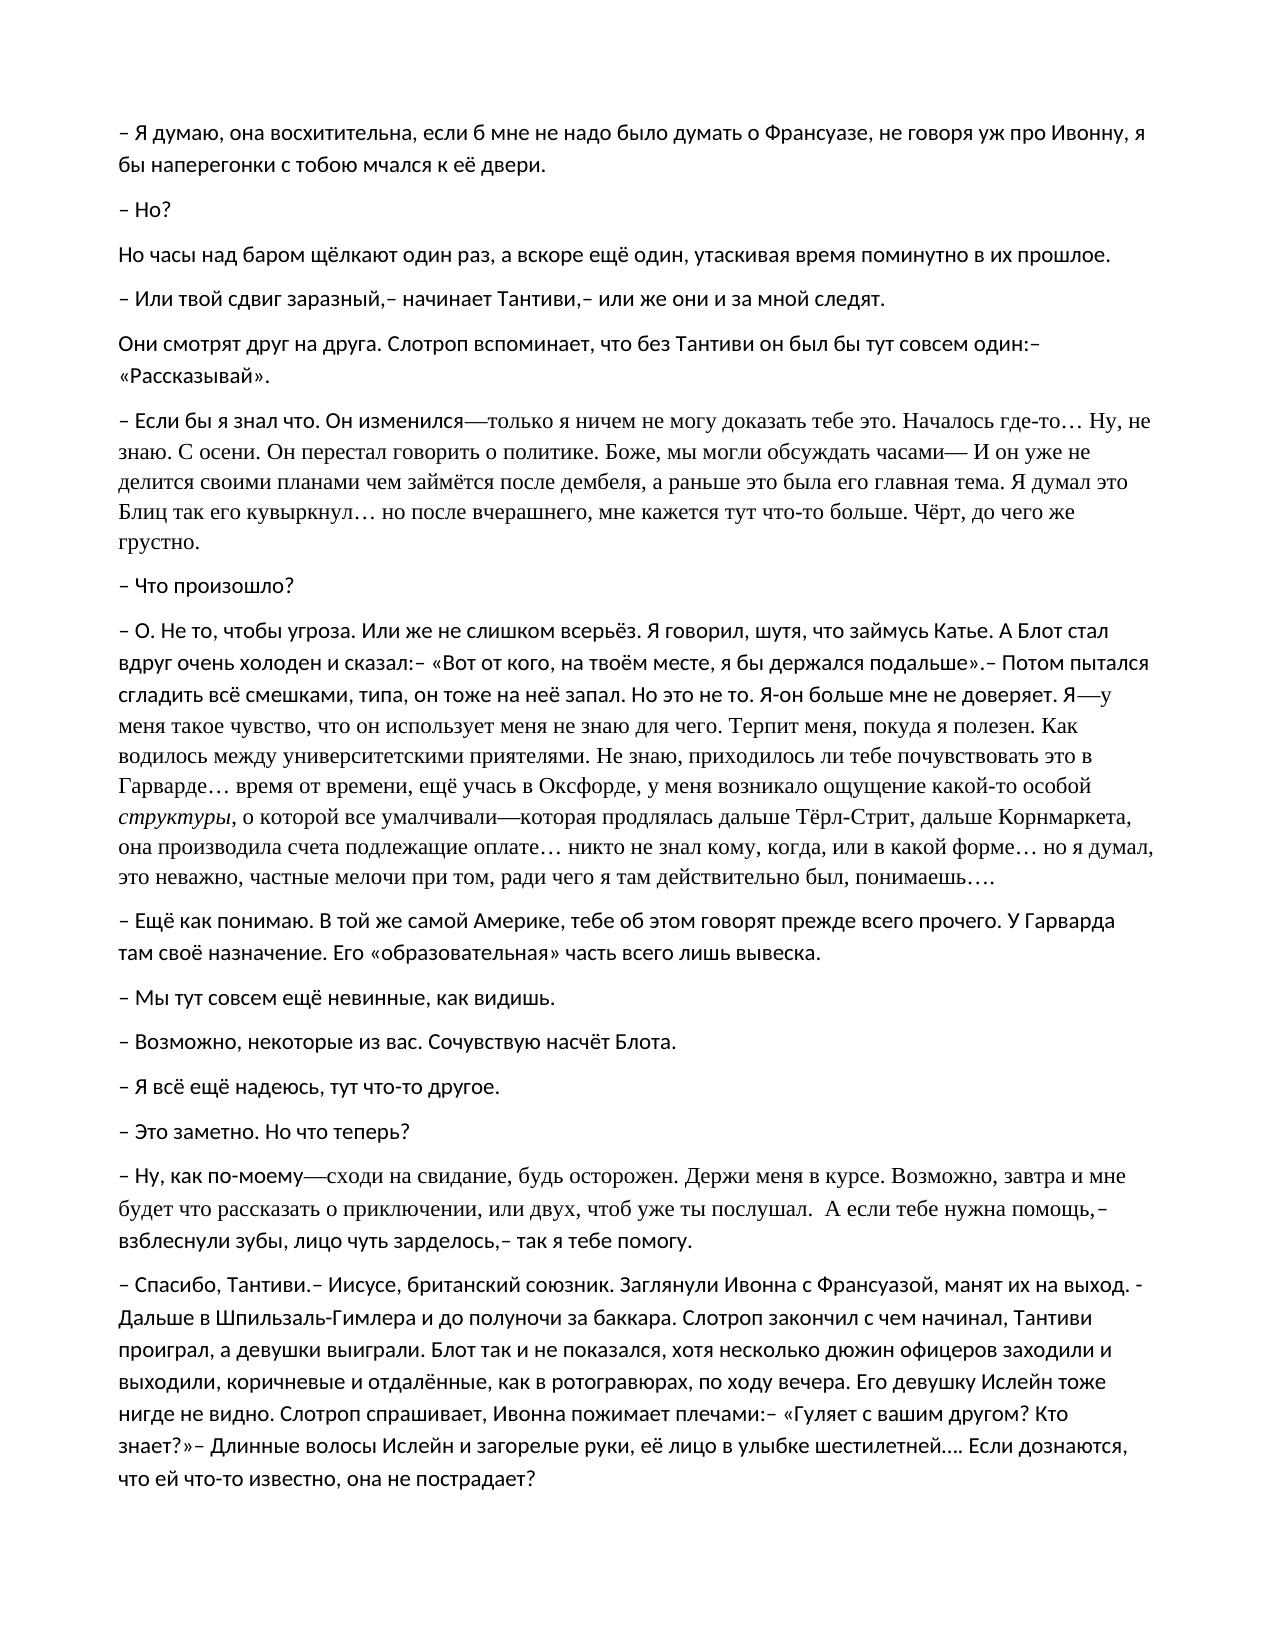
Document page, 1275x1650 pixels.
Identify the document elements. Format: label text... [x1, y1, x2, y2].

text – Что произошло? [118, 571, 1157, 599]
text – Ещё как понимаю. В той же самой Америке, тебе об этом говорят прежде всего прочего. У Гарварда там своё назначение. Его «образовательная» часть всего лишь вывеска. [118, 906, 1157, 966]
text – Я всё ещё надеюсь, тут что-то другое. [118, 1072, 1157, 1100]
text – Спасибо, Тантиви.– Иисусе, британский союзник. Заглянули Ивонна с Франсуазой, манят их на выход. -Дальше в Шпильзаль-Гимлера и до полуночи за баккара. Слотроп закончил с чем начинал, Тантиви проиграл, а девушки выиграли. Блот так и не показался, хотя несколько дюжин офицеров заходили и выходили, коричневые и отдалённые, как в ротогравюрах, по ходу вечера. Его девушку Ислейн тоже нигде не видно. Слотроп спрашивает, Ивонна пожимает плечами:– «Гуляет с вашим другом? Кто знает?»– Длинные волосы Ислейн и загорелые руки, её лицо в улыбке шестилетней…. Если дознаются, что ей что-то известно, она не пострадает? [118, 1271, 1157, 1492]
text Они смотрят друг на друга. Слотроп вспоминает, что без Тантиви он был бы тут совсем один:– «Рассказывай». [118, 329, 1157, 389]
text – О. Не то, чтобы угроза. Или же не слишком всерьёз. Я говорил, шутя, что займусь Катье. А Блот стал вдруг очень холоден и сказал:– «Вот от кого, на твоём месте, я бы держался подальше».– Потом пытался сгладить всё смешками, типа, он тоже на неё запал. Но это не то. Я-он больше мне не доверяет. Я—у меня такое чувство, что он использует меня не знаю для чего. Терпит меня, покуда я полезен. Как водилось между университетскими приятелями. Не знаю, приходилось ли тебе почувствовать это в Гарварде… время от времени, ещё учась в Оксфорде, у меня возникало ощущение какой-то особой структуры, о которой все умалчивали—которая продлялась дальше Тёрл-Стрит, дальше Корнмаркета, она производила счета подлежащие оплате… никто не знал кому, когда, или в какой форме… но я думал, это неважно, частные мелочи при том, ради чего я там действительно был, понимаешь…. [118, 616, 1157, 889]
text – Это заметно. Но что теперь? [118, 1117, 1157, 1145]
text – Возможно, некоторые из вас. Сочувствую насчёт Блота. [118, 1027, 1157, 1055]
text – Или твой сдвиг заразный,– начинает Тантиви,– или же они и за мной следят. [118, 284, 1157, 312]
text Но часы над баром щёлкают один раз, а вскоре ещё один, утаскивая время поминутно в их прошлое. [118, 240, 1157, 268]
text – Но? [118, 195, 1157, 223]
text – Мы тут совсем ещё невинные, как видишь. [118, 983, 1157, 1011]
text – Ну, как по-моему—сходи на свидание, будь осторожен. Держи меня в курсе. Возможно, завтра и мне будет что рассказать о приключении, или двух, чтоб уже ты послушал. А если тебе нужна помощь,– взблеснули зубы, лицо чуть зарделось,– так я тебе помогу. [118, 1161, 1157, 1254]
text – Я думаю, она восхитительна, если б мне не надо было думать о Франсуазе, не говоря уж про Ивонну, я бы наперегонки с тобою мчался к её двери. [118, 118, 1157, 178]
text – Если бы я знал что. Он изменился—только я ничем не могу доказать тебе это. Началось где-то… Ну, не знаю. С осени. Он перестал говорить о политике. Боже, мы могли обсуждать часами— И он уже не делится своими планами чем займётся после дембеля, а раньше это была его главная тема. Я думал это Блиц так его кувыркнул… но после вчерашнего, мне кажется тут что-то больше. Чёрт, до чего же грустно. [118, 406, 1157, 555]
